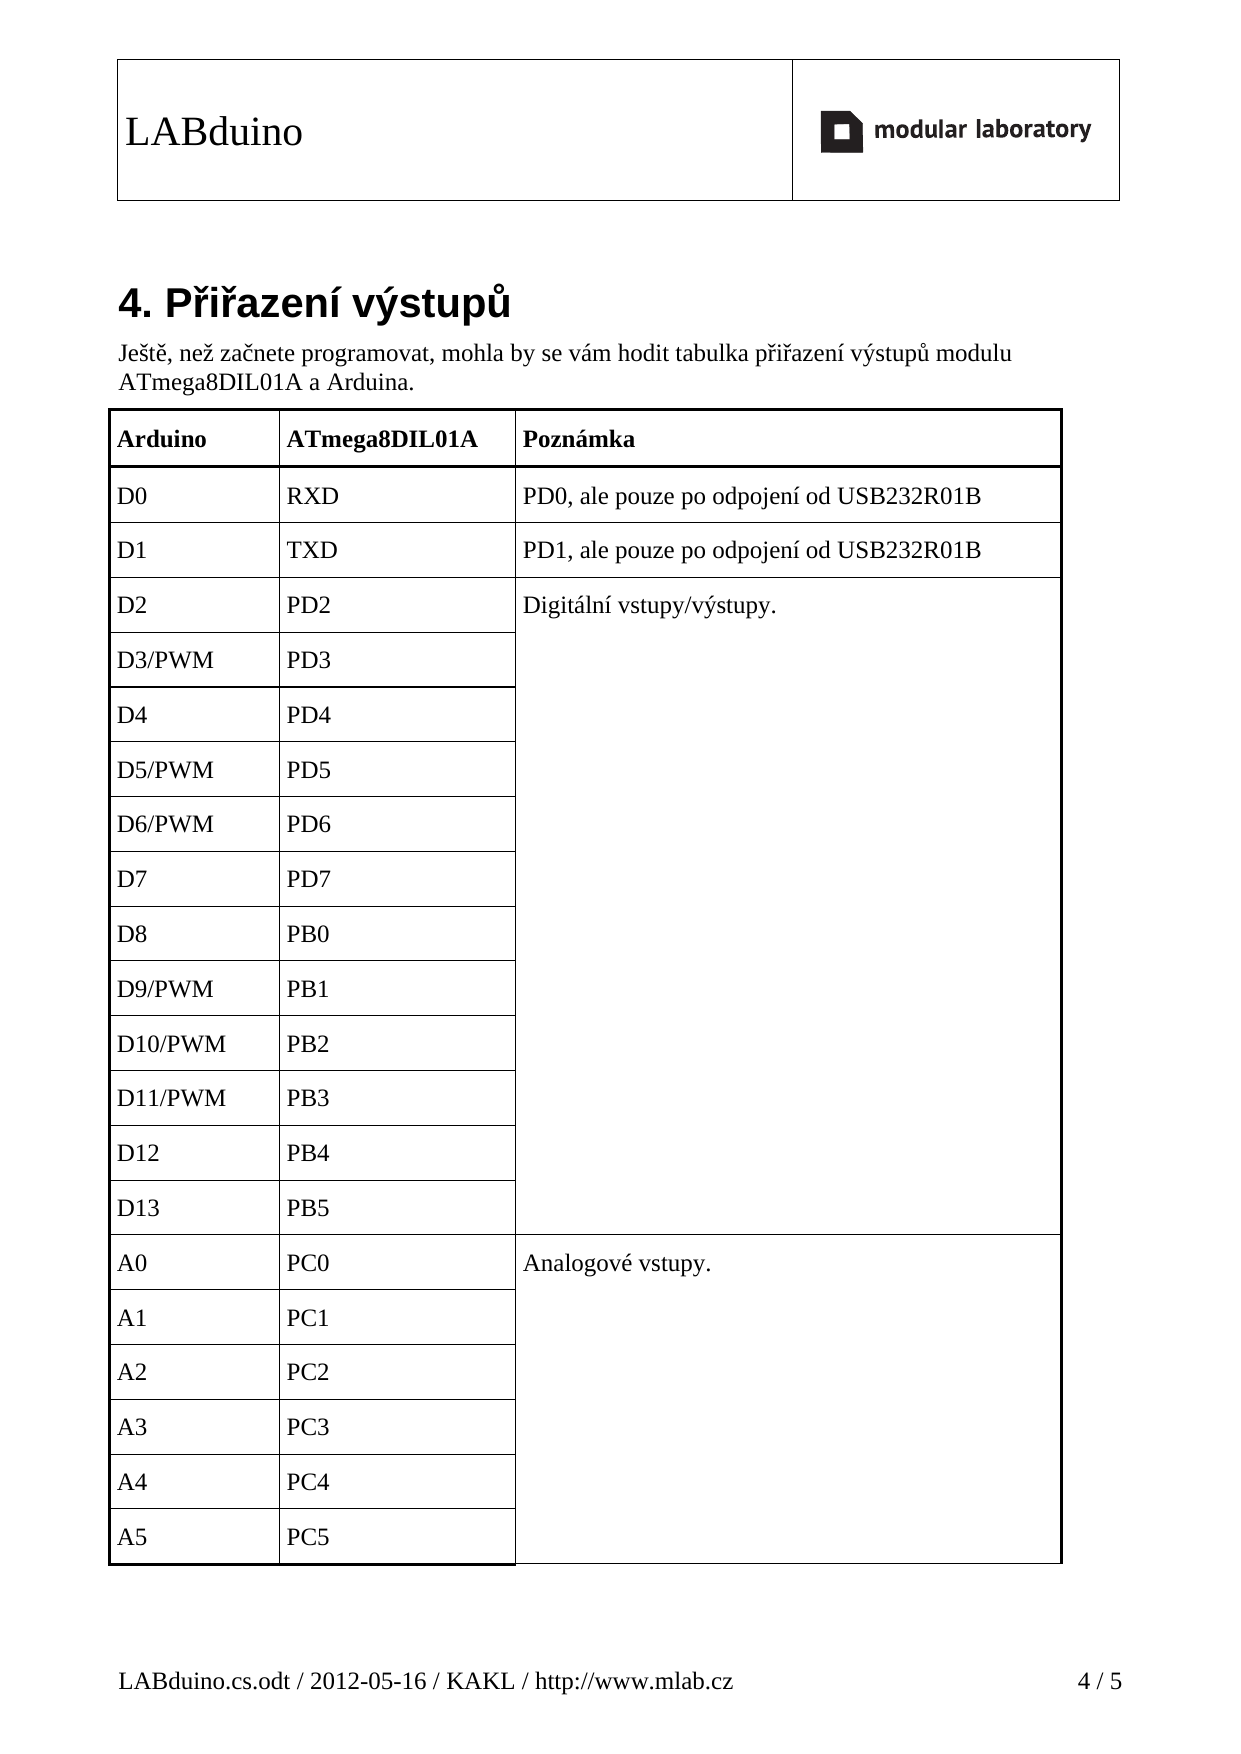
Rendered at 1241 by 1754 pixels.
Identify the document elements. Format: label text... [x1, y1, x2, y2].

table_cell PB3 [280, 1071, 515, 1125]
table_cell D6/PWM [111, 797, 279, 851]
table_cell D11/PWM [111, 1071, 279, 1125]
table_cell A5 [111, 1509, 279, 1563]
table_header Poznámka [516, 411, 1060, 465]
table_cell PD3 [280, 633, 515, 686]
table_cell D9/PWM [111, 961, 279, 1015]
table_cell Analogové vstupy. [516, 1235, 1060, 1563]
text Ještě, než začnete programovat, mohla by se vám hodit tabulka přiřazení výstupů modulu ATmega8DIL01A a Arduina. [118, 338, 1122, 396]
table_cell Digitální vstupy/výstupy. [516, 578, 1060, 1234]
table_cell D2 [111, 578, 279, 632]
table_cell PB1 [280, 961, 515, 1015]
table_cell PB0 [280, 907, 515, 960]
table_cell D12 [111, 1126, 279, 1179]
table_cell PD1, ale pouze po odpojení od USB232R01B [516, 523, 1060, 577]
table_cell PD4 [280, 688, 515, 741]
table_cell PC4 [280, 1455, 515, 1508]
table_cell D4 [111, 688, 279, 741]
table_cell A1 [111, 1290, 279, 1344]
table_cell PC1 [280, 1290, 515, 1344]
table_cell PD0, ale pouze po odpojení od USB232R01B [516, 468, 1060, 522]
table_cell A3 [111, 1400, 279, 1453]
table_cell A4 [111, 1455, 279, 1508]
table_cell A0 [111, 1235, 279, 1289]
table_cell PD6 [280, 797, 515, 851]
table_header Arduino [111, 411, 279, 465]
table_cell RXD [280, 468, 515, 522]
table_cell PC0 [280, 1235, 515, 1289]
table_cell D5/PWM [111, 742, 279, 796]
table_cell PD7 [280, 852, 515, 906]
table_cell PB2 [280, 1016, 515, 1070]
table_cell PD2 [280, 578, 515, 632]
table_cell D13 [111, 1181, 279, 1234]
table_cell PC3 [280, 1400, 515, 1453]
table_cell PB5 [280, 1181, 515, 1234]
subtitle Přiřazení výstupů [118, 278, 1122, 326]
table_cell PC2 [280, 1345, 515, 1399]
table_cell PD5 [280, 742, 515, 796]
table_cell TXD [280, 523, 515, 577]
table_cell D7 [111, 852, 279, 906]
table_cell PB4 [280, 1126, 515, 1179]
table_cell D0 [111, 468, 279, 522]
table_cell A2 [111, 1345, 279, 1399]
table_cell D3/PWM [111, 633, 279, 686]
table_header ATmega8DIL01A [280, 411, 515, 465]
table_cell D8 [111, 907, 279, 960]
table_cell D1 [111, 523, 279, 577]
table_cell D10/PWM [111, 1016, 279, 1070]
table_cell PC5 [280, 1509, 515, 1563]
